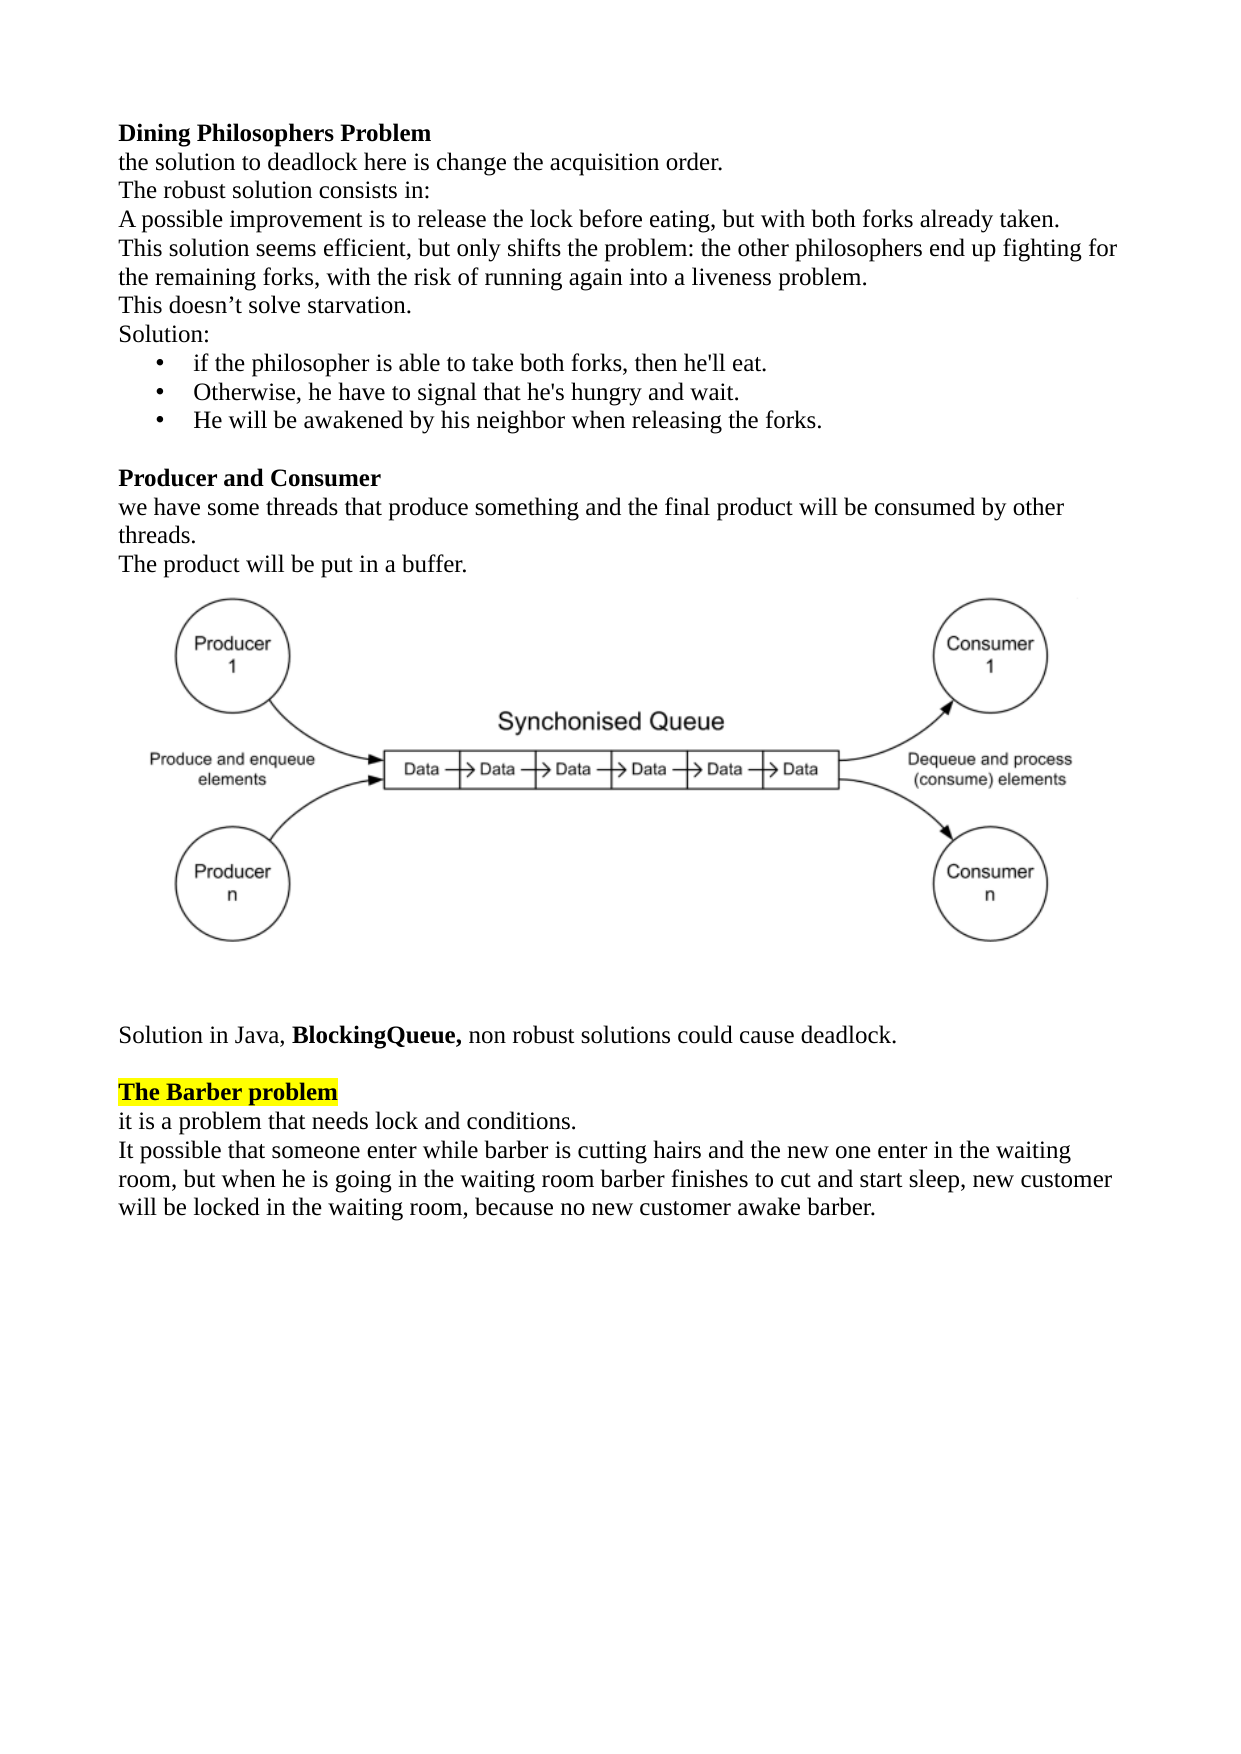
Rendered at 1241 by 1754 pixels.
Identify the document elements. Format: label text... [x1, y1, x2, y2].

text The product will be put in a buffer. [118, 549, 1122, 578]
text This doesn’t solve starvation. [118, 291, 1122, 319]
list if the philosopher is able to take both forks, then he'll eat. [156, 348, 1122, 377]
text we have some threads that produce something and the final product will be consumed by other threads. [118, 492, 1122, 549]
text A possible improvement is to release the lock before eating, but with both forks already taken. [118, 204, 1122, 233]
text Solution: [118, 319, 1122, 348]
text it is a problem that needs lock and conditions. [118, 1106, 1122, 1135]
text the solution to deadlock here is change the acquisition order. [118, 147, 1122, 176]
text This solution seems efficient, but only shifts the problem: the other philosophers end up fighting for the remaining forks, with the risk of running again into a liveness problem. [118, 233, 1122, 291]
list Otherwise, he have to signal that he's hungry and wait. [156, 377, 1122, 406]
picture [118, 578, 1123, 992]
text Producer and Consumer [118, 463, 1122, 492]
list He will be awakened by his neighbor when releasing the forks. [156, 406, 1122, 434]
text Solution in Java, BlockingQueue, non robust solutions could cause deadlock. [118, 1020, 1122, 1049]
text Dining Philosophers Problem [118, 118, 1122, 147]
text It possible that someone enter while barber is cutting hairs and the new one enter in the waiting room, but when he is going in the waiting room barber finishes to cut and start sleep, new customer will be locked in the waiting room, because no new customer awake barber. [118, 1135, 1122, 1221]
text The Barber problem [118, 1077, 1122, 1106]
text The robust solution consists in: [118, 176, 1122, 204]
